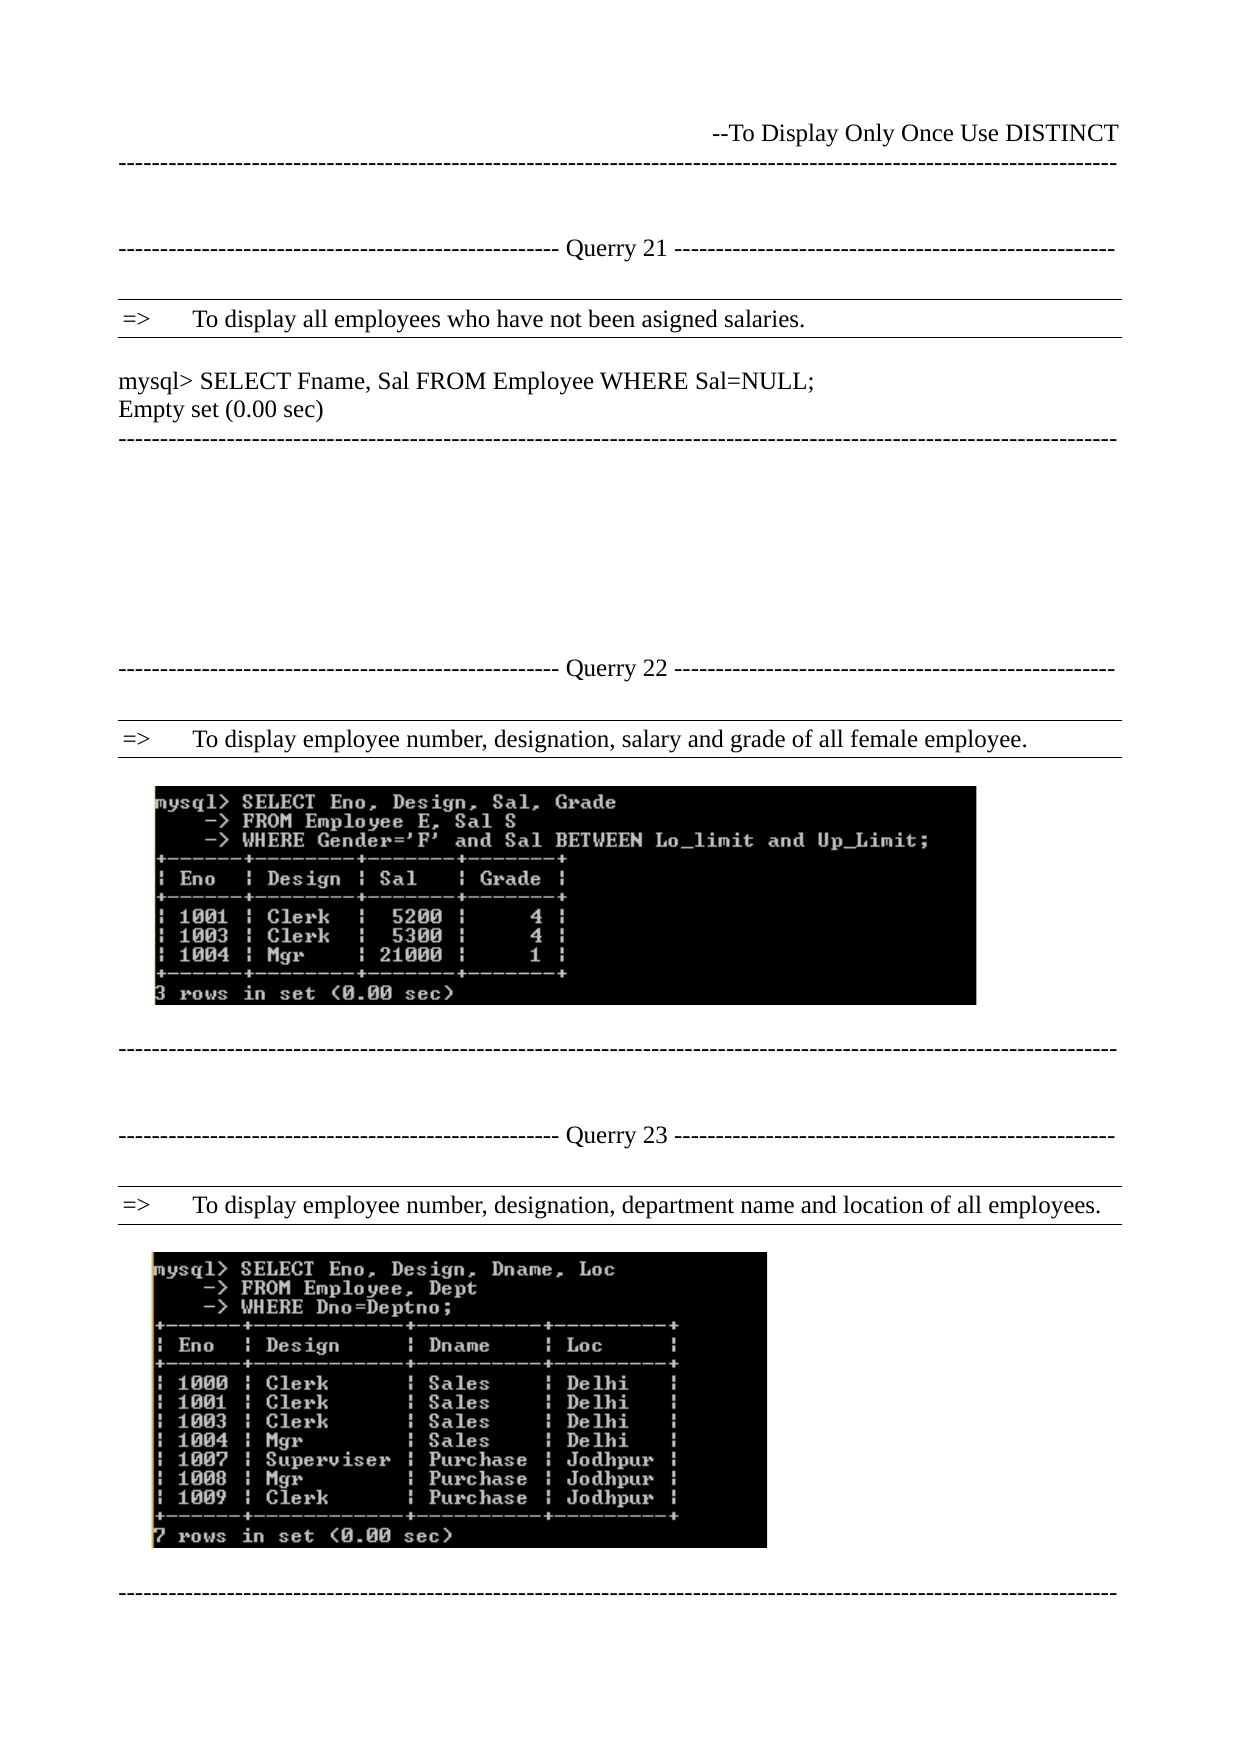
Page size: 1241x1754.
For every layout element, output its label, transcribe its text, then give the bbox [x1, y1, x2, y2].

text => To display employee number, designation, salary and grade of all female employee. [118, 721, 1122, 757]
text ----------------------------------------------------- Querry 23 ----------------------------------------------------- [118, 1120, 1122, 1148]
text Empty set (0.00 sec) [118, 394, 1122, 423]
text => To display employee number, designation, department name and location of all employees. [118, 1187, 1122, 1224]
text ------------------------------------------------------------------------------------------------------------------------ [118, 147, 1122, 176]
text ------------------------------------------------------------------------------------------------------------------------ [118, 1577, 1122, 1605]
text --To Display Only Once Use DISTINCT [118, 118, 1122, 147]
text mysql> SELECT Fname, Sal FROM Employee WHERE Sal=NULL; [118, 366, 1122, 394]
text ----------------------------------------------------- Querry 22 ----------------------------------------------------- [118, 653, 1122, 682]
text => To display all employees who have not been asigned salaries. [118, 300, 1122, 337]
text ------------------------------------------------------------------------------------------------------------------------ [118, 1033, 1122, 1062]
text ----------------------------------------------------- Querry 21 ----------------------------------------------------- [118, 233, 1122, 262]
text ------------------------------------------------------------------------------------------------------------------------ [118, 423, 1122, 452]
